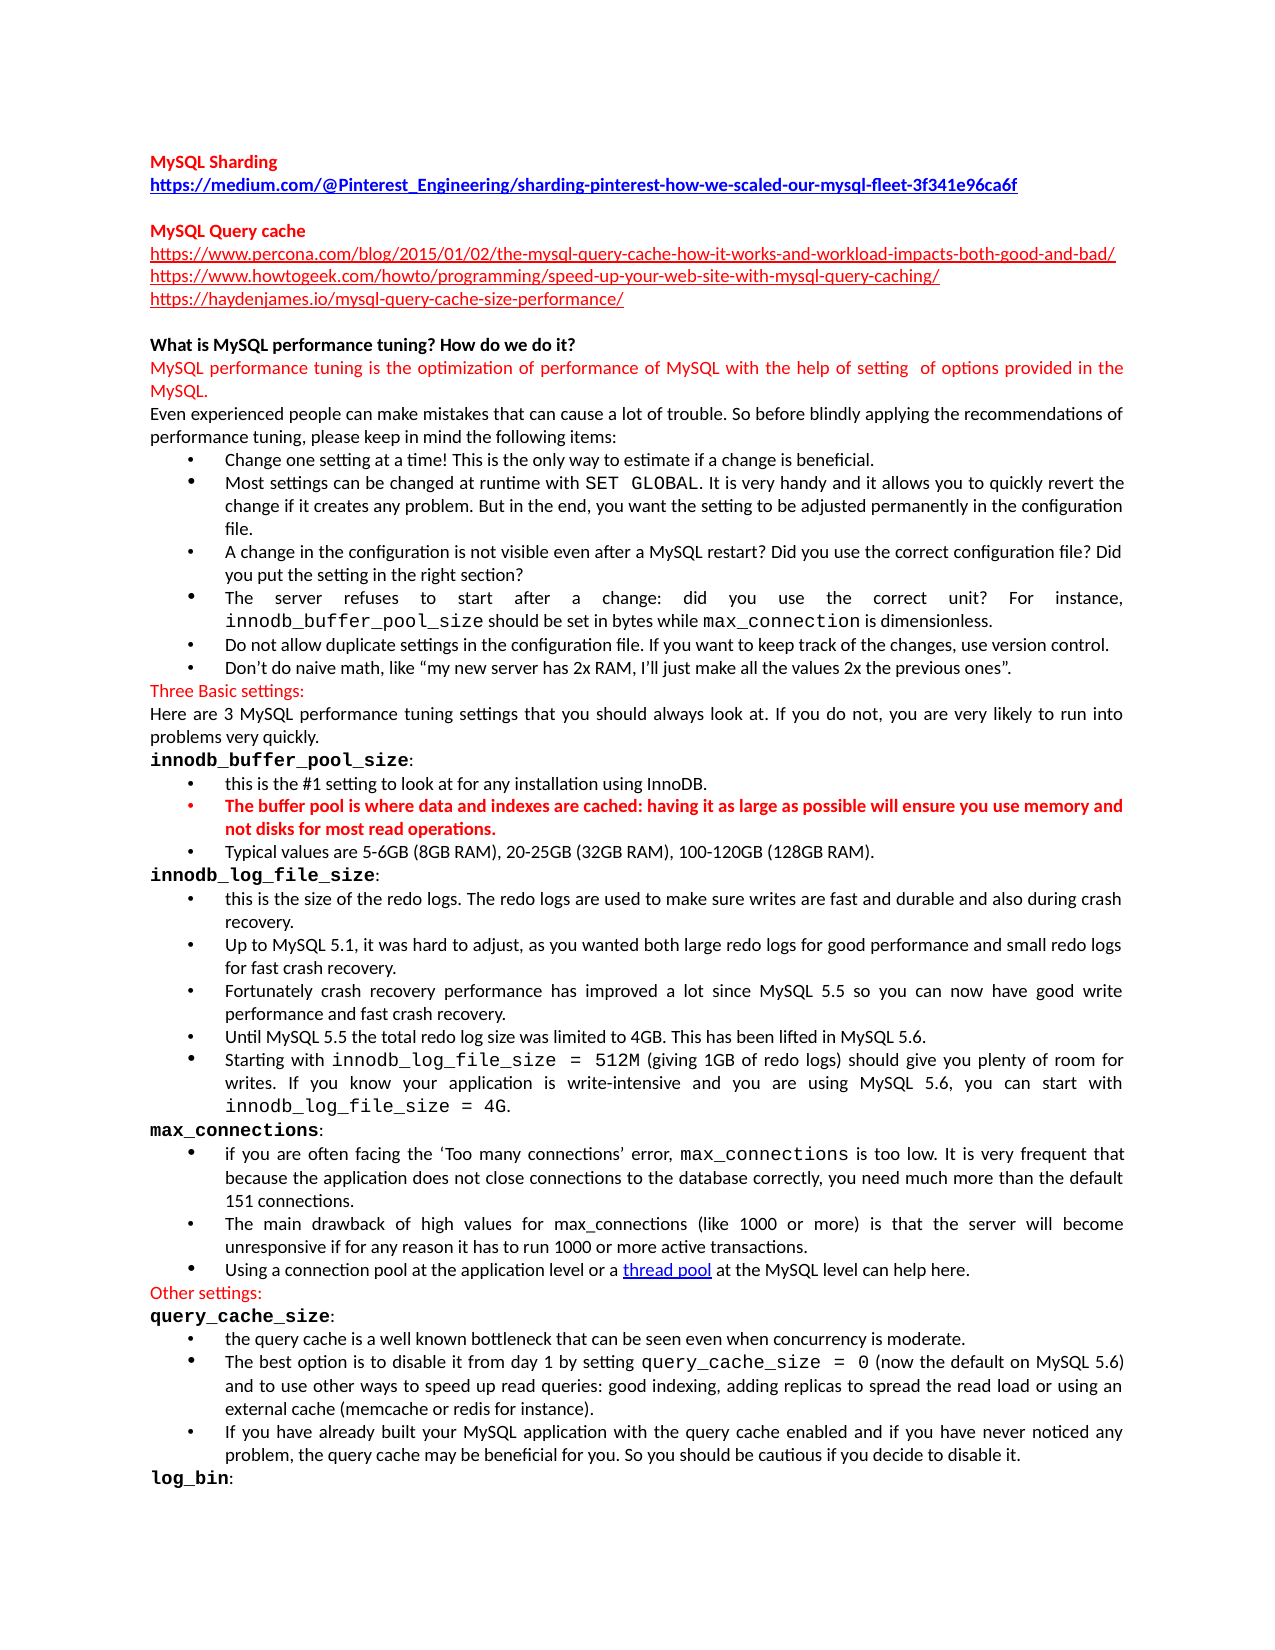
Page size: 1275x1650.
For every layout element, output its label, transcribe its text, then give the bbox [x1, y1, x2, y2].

list A change in the configuration is not visible even after a MySQL restart? Did you use the correct configuration file? Did you put the setting in the right section? [187, 541, 1125, 586]
text https://haydenjames.io/mysql-query-cache-size-performance/ [150, 287, 1125, 310]
list Fortunately crash recovery performance has improved a lot since MySQL 5.5 so you can now have good write performance and fast crash recovery. [187, 979, 1125, 1025]
list this is the size of the redo logs. The redo logs are used to make sure writes are fast and durable and also during crash recovery. [187, 887, 1125, 933]
text Three Basic settings: [150, 679, 1125, 702]
list Starting with innodb_log_file_size = 512M (giving 1GB of redo logs) should give you plenty of room for writes. If you know your application is write-intensive and you are using MySQL 5.6, you can start with innodb_log_file_size = 4G. [187, 1048, 1125, 1118]
text innodb_log_file_size: [150, 863, 1125, 887]
text MySQL Query cache [150, 219, 1125, 242]
list Using a connection pool at the application level or a thread pool at the MySQL level can help here. [187, 1258, 1125, 1281]
text Even experienced people can make mistakes that can cause a lot of trouble. So before blindly applying the recommendations of performance tuning, please keep in mind the following items: [150, 402, 1125, 448]
list The best option is to disable it from day 1 by setting query_cache_size = 0 (now the default on MySQL 5.6) and to use other ways to speed up read queries: good indexing, adding replicas to spread the read load or using an external cache (memcache or redis for instance). [187, 1351, 1125, 1420]
text MySQL Sharding [150, 150, 1125, 173]
text Here are 3 MySQL performance tuning settings that you should always look at. If you do not, you are very likely to run into problems very quickly. [150, 702, 1125, 748]
list Typical values are 5-6GB (8GB RAM), 20-25GB (32GB RAM), 100-120GB (128GB RAM). [187, 841, 1125, 863]
text https://medium.com/@Pinterest_Engineering/sharding-pinterest-how-we-scaled-our-mysql-fleet-3f341e96ca6f [150, 173, 1125, 196]
text https://www.percona.com/blog/2015/01/02/the-mysql-query-cache-how-it-works-and-workload-impacts-both-good-and-bad/ [150, 242, 1125, 264]
list If you have already built your MySQL application with the query cache enabled and if you have never noticed any problem, the query cache may be beneficial for you. So you should be cautious if you decide to disable it. [187, 1420, 1125, 1466]
text MySQL performance tuning is the optimization of performance of MySQL with the help of setting of options provided in the MySQL. [150, 356, 1125, 402]
text query_cache_size: [150, 1304, 1125, 1328]
text innodb_buffer_pool_size: [150, 748, 1125, 772]
text https://www.howtogeek.com/howto/programming/speed-up-your-web-site-with-mysql-query-caching/ [150, 264, 1125, 287]
list The server refuses to start after a change: did you use the correct unit? For instance, innodb_buffer_pool_size should be set in bytes while max_connection is dimensionless. [187, 586, 1125, 633]
list Most settings can be changed at runtime with SET GLOBAL. It is very handy and it allows you to quickly revert the change if it creates any problem. But in the end, you want the setting to be adjusted permanently in the configuration file. [187, 471, 1125, 541]
list Up to MySQL 5.1, it was hard to adjust, as you wanted both large redo logs for good performance and small redo logs for fast crash recovery. [187, 933, 1125, 979]
list The main drawback of high values for max_connections (like 1000 or more) is that the server will become unresponsive if for any reason it has to run 1000 or more active transactions. [187, 1212, 1125, 1258]
text log_bin: [150, 1466, 1125, 1490]
list The buffer pool is where data and indexes are cached: having it as large as possible will ensure you use memory and not disks for most read operations. [187, 795, 1125, 841]
text Other settings: [150, 1281, 1125, 1304]
list Do not allow duplicate settings in the configuration file. If you want to keep track of the changes, use version control. [187, 633, 1125, 656]
list Change one setting at a time! This is the only way to estimate if a change is beneficial. [187, 448, 1125, 471]
text max_connections: [150, 1118, 1125, 1142]
list if you are often facing the ‘Too many connections’ error, max_connections is too low. It is very frequent that because the application does not close connections to the database correctly, you need much more than the default 151 connections. [187, 1142, 1125, 1212]
list Don’t do naive math, like “my new server has 2x RAM, I’ll just make all the values 2x the previous ones”. [187, 656, 1125, 679]
list the query cache is a well known bottleneck that can be seen even when concurrency is moderate. [187, 1328, 1125, 1351]
text What is MySQL performance tuning? How do we do it? [150, 333, 1125, 356]
list this is the #1 setting to look at for any installation using InnoDB. [187, 772, 1125, 795]
list Until MySQL 5.5 the total redo log size was limited to 4GB. This has been lifted in MySQL 5.6. [187, 1025, 1125, 1048]
